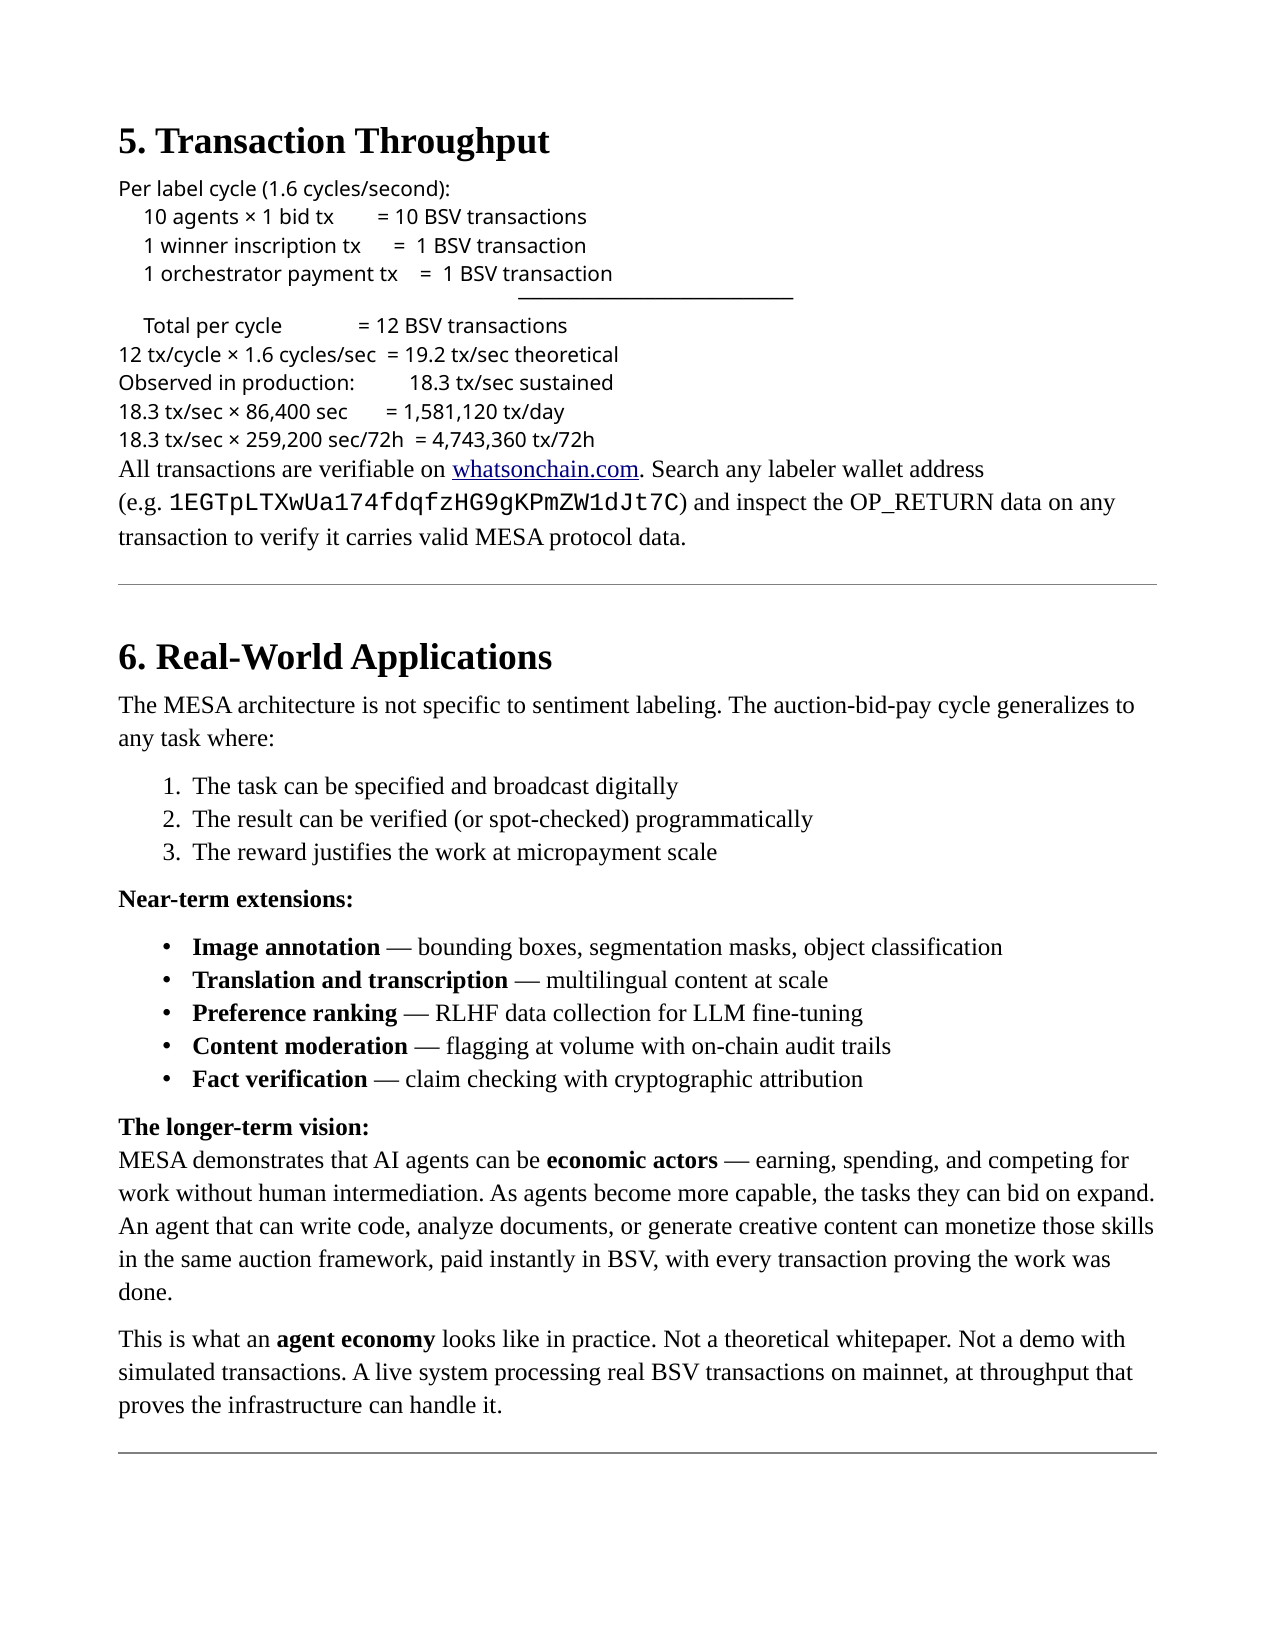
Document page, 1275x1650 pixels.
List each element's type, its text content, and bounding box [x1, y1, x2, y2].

list Fact verification — claim checking with cryptographic attribution [162, 1064, 1157, 1093]
subtitle 6. Real-World Applications [118, 634, 1157, 678]
text The longer-term vision: MESA demonstrates that AI agents can be economic actors — earning, spending, and competing for work without human intermediation. As agents become more capable, the tasks they can bid on expand. An agent that can write code, analyze documents, or generate creative content can monetize those skills in the same auction framework, paid instantly in BSV, with every transaction proving the work was done. [118, 1112, 1157, 1306]
list Translation and transcription — multilingual content at scale [162, 965, 1157, 994]
list Image annotation — bounding boxes, segmentation masks, object classification [162, 932, 1157, 961]
subtitle 5. Transaction Throughput [118, 118, 1157, 161]
text 12 tx/cycle × 1.6 cycles/sec = 19.2 tx/sec theoretical [118, 340, 1157, 368]
text Total per cycle = 12 BSV transactions [118, 311, 1157, 340]
text 18.3 tx/sec × 86,400 sec = 1,581,120 tx/day [118, 397, 1157, 425]
text 1 winner inscription tx = 1 BSV transaction [118, 231, 1157, 259]
text 1 orchestrator payment tx = 1 BSV transaction [118, 259, 1157, 288]
text Near-term extensions: [118, 884, 1157, 913]
text All transactions are verifiable on whatsonchain.com. Search any labeler wallet address (e.g. 1EGTpLTXwUa174fdqfzHG9gKPmZW1dJt7C) and inspect the OP_RETURN data on any transaction to verify it carries valid MESA protocol data. [118, 454, 1157, 551]
list The reward justifies the work at micropayment scale [162, 837, 1157, 866]
text This is what an agent economy looks like in practice. Not a theoretical whitepaper. Not a demo with simulated transactions. A live system processing real BSV transactions on mainnet, at throughput that proves the infrastructure can handle it. [118, 1324, 1157, 1419]
text 18.3 tx/sec × 259,200 sec/72h = 4,743,360 tx/72h [118, 425, 1157, 454]
list The task can be specified and broadcast digitally [162, 771, 1157, 799]
text The MESA architecture is not specific to sentiment labeling. The auction-bid-pay cycle generalizes to any task where: [118, 690, 1157, 752]
text 10 agents × 1 bid tx = 10 BSV transactions [118, 202, 1157, 231]
text Per label cycle (1.6 cycles/second): [118, 174, 1157, 202]
list Preference ranking — RLHF data collection for LLM fine-tuning [162, 998, 1157, 1027]
text Observed in production: 18.3 tx/sec sustained [118, 368, 1157, 397]
list Content moderation — flagging at volume with on-chain audit trails [162, 1031, 1157, 1060]
list The result can be verified (or spot-checked) programmatically [162, 804, 1157, 833]
text ────────────────────── [118, 288, 1157, 311]
